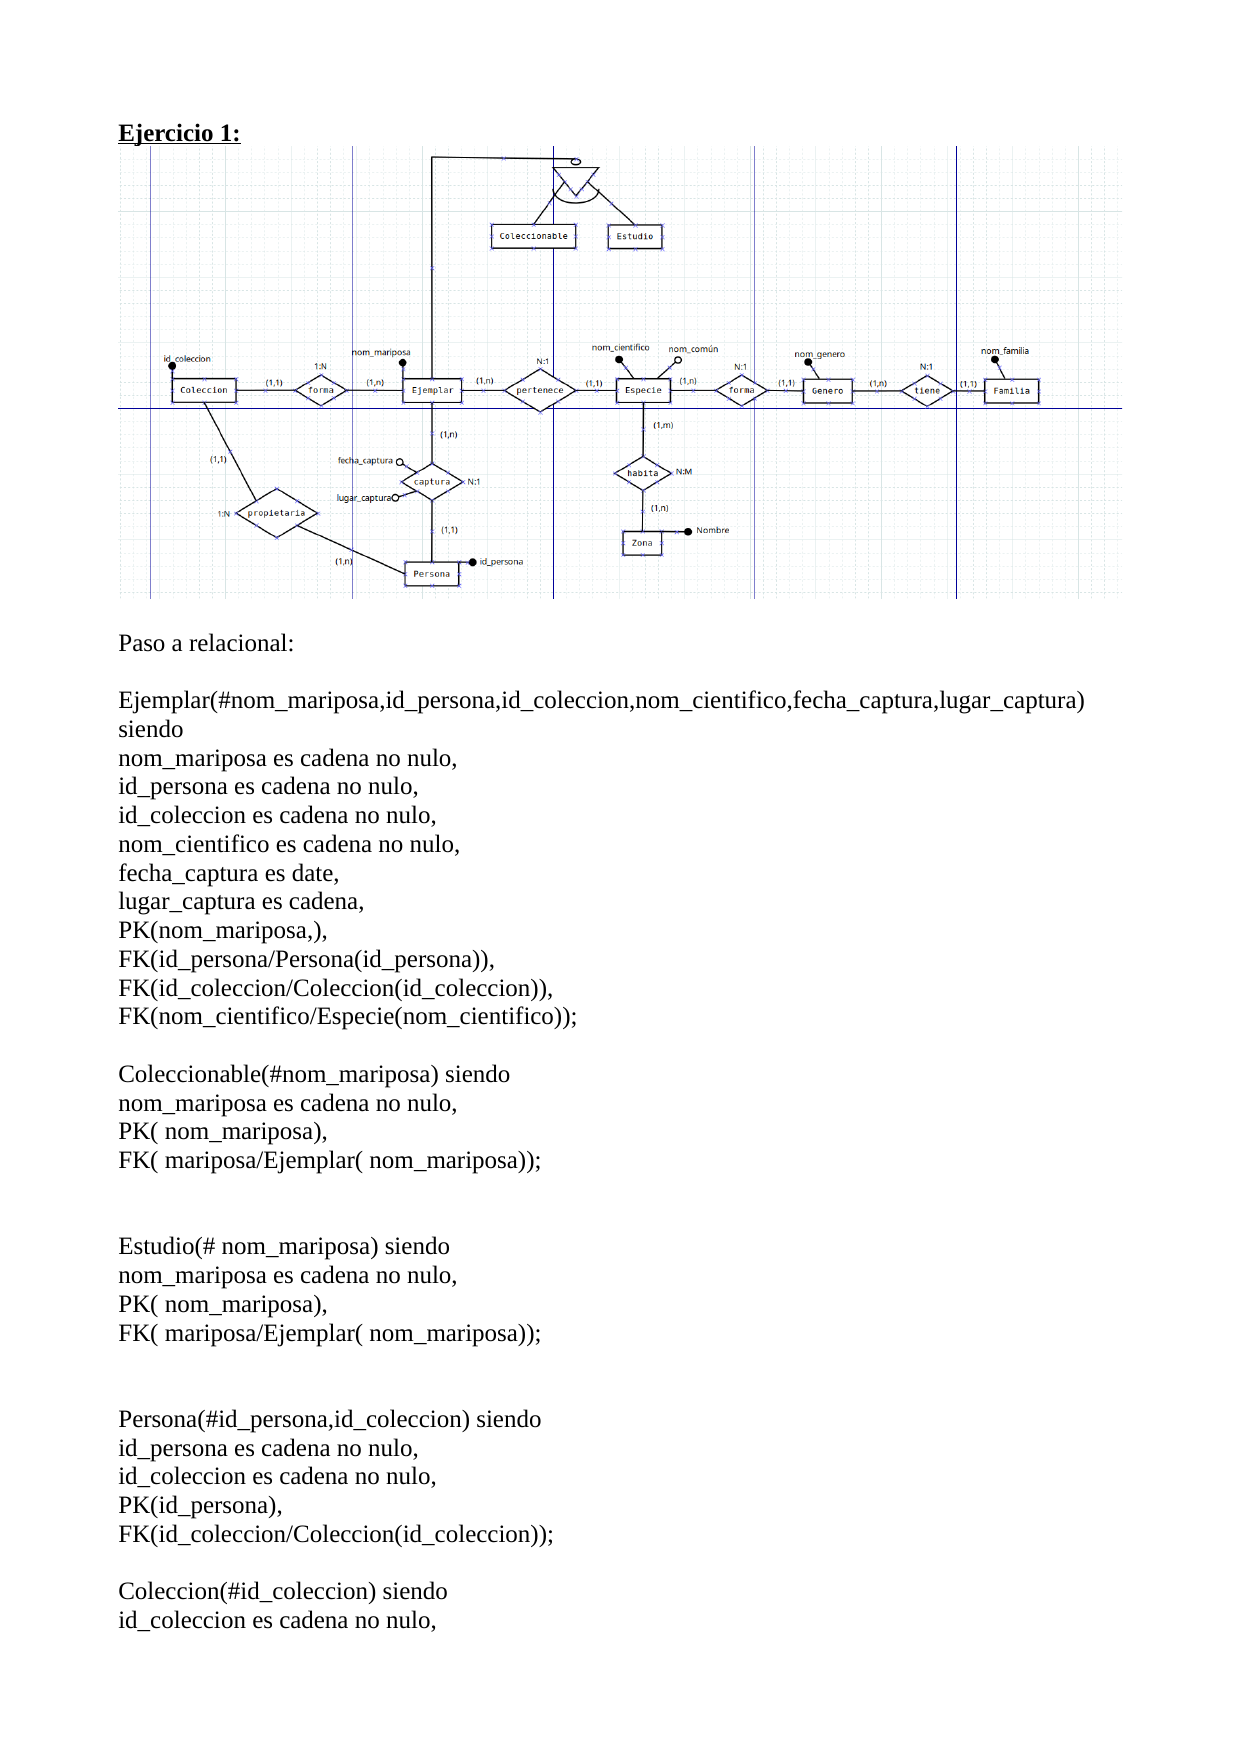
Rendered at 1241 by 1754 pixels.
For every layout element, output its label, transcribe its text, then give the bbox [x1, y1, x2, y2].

text PK(nom_mariposa,), [118, 915, 1122, 944]
text id_persona es cadena no nulo, [118, 1433, 1122, 1461]
text Paso a relacional: [118, 628, 1122, 656]
text Persona(#id_persona,id_coleccion) siendo [118, 1404, 1122, 1433]
text FK(id_coleccion/Coleccion(id_coleccion)); [118, 1519, 1122, 1548]
text PK( nom_mariposa), [118, 1116, 1122, 1145]
text FK(nom_cientifico/Especie(nom_cientifico)); [118, 1001, 1122, 1030]
text Estudio(# nom_mariposa) siendo [118, 1231, 1122, 1260]
text Ejemplar(#nom_mariposa,id_persona,id_coleccion,nom_cientifico,fecha_captura,lugar_captura) siendo [118, 685, 1122, 743]
text FK(id_coleccion/Coleccion(id_coleccion)), [118, 973, 1122, 1001]
text fecha_captura es date, [118, 858, 1122, 886]
text FK( mariposa/Ejemplar( nom_mariposa)); [118, 1318, 1122, 1346]
text PK(id_persona), [118, 1490, 1122, 1519]
text lugar_captura es cadena, [118, 886, 1122, 915]
text PK( nom_mariposa), [118, 1289, 1122, 1318]
text nom_mariposa es cadena no nulo, [118, 743, 1122, 771]
text Coleccion(#id_coleccion) siendo [118, 1576, 1122, 1605]
text id_persona es cadena no nulo, [118, 771, 1122, 800]
text id_coleccion es cadena no nulo, [118, 800, 1122, 829]
text nom_mariposa es cadena no nulo, [118, 1260, 1122, 1289]
text Ejercicio 1: [118, 118, 1122, 146]
picture [118, 146, 1123, 599]
text nom_cientifico es cadena no nulo, [118, 829, 1122, 858]
text nom_mariposa es cadena no nulo, [118, 1088, 1122, 1116]
text Coleccionable(#nom_mariposa) siendo [118, 1059, 1122, 1088]
text id_coleccion es cadena no nulo, [118, 1605, 1122, 1634]
text FK(id_persona/Persona(id_persona)), [118, 944, 1122, 973]
text FK( mariposa/Ejemplar( nom_mariposa)); [118, 1145, 1122, 1174]
text id_coleccion es cadena no nulo, [118, 1461, 1122, 1490]
